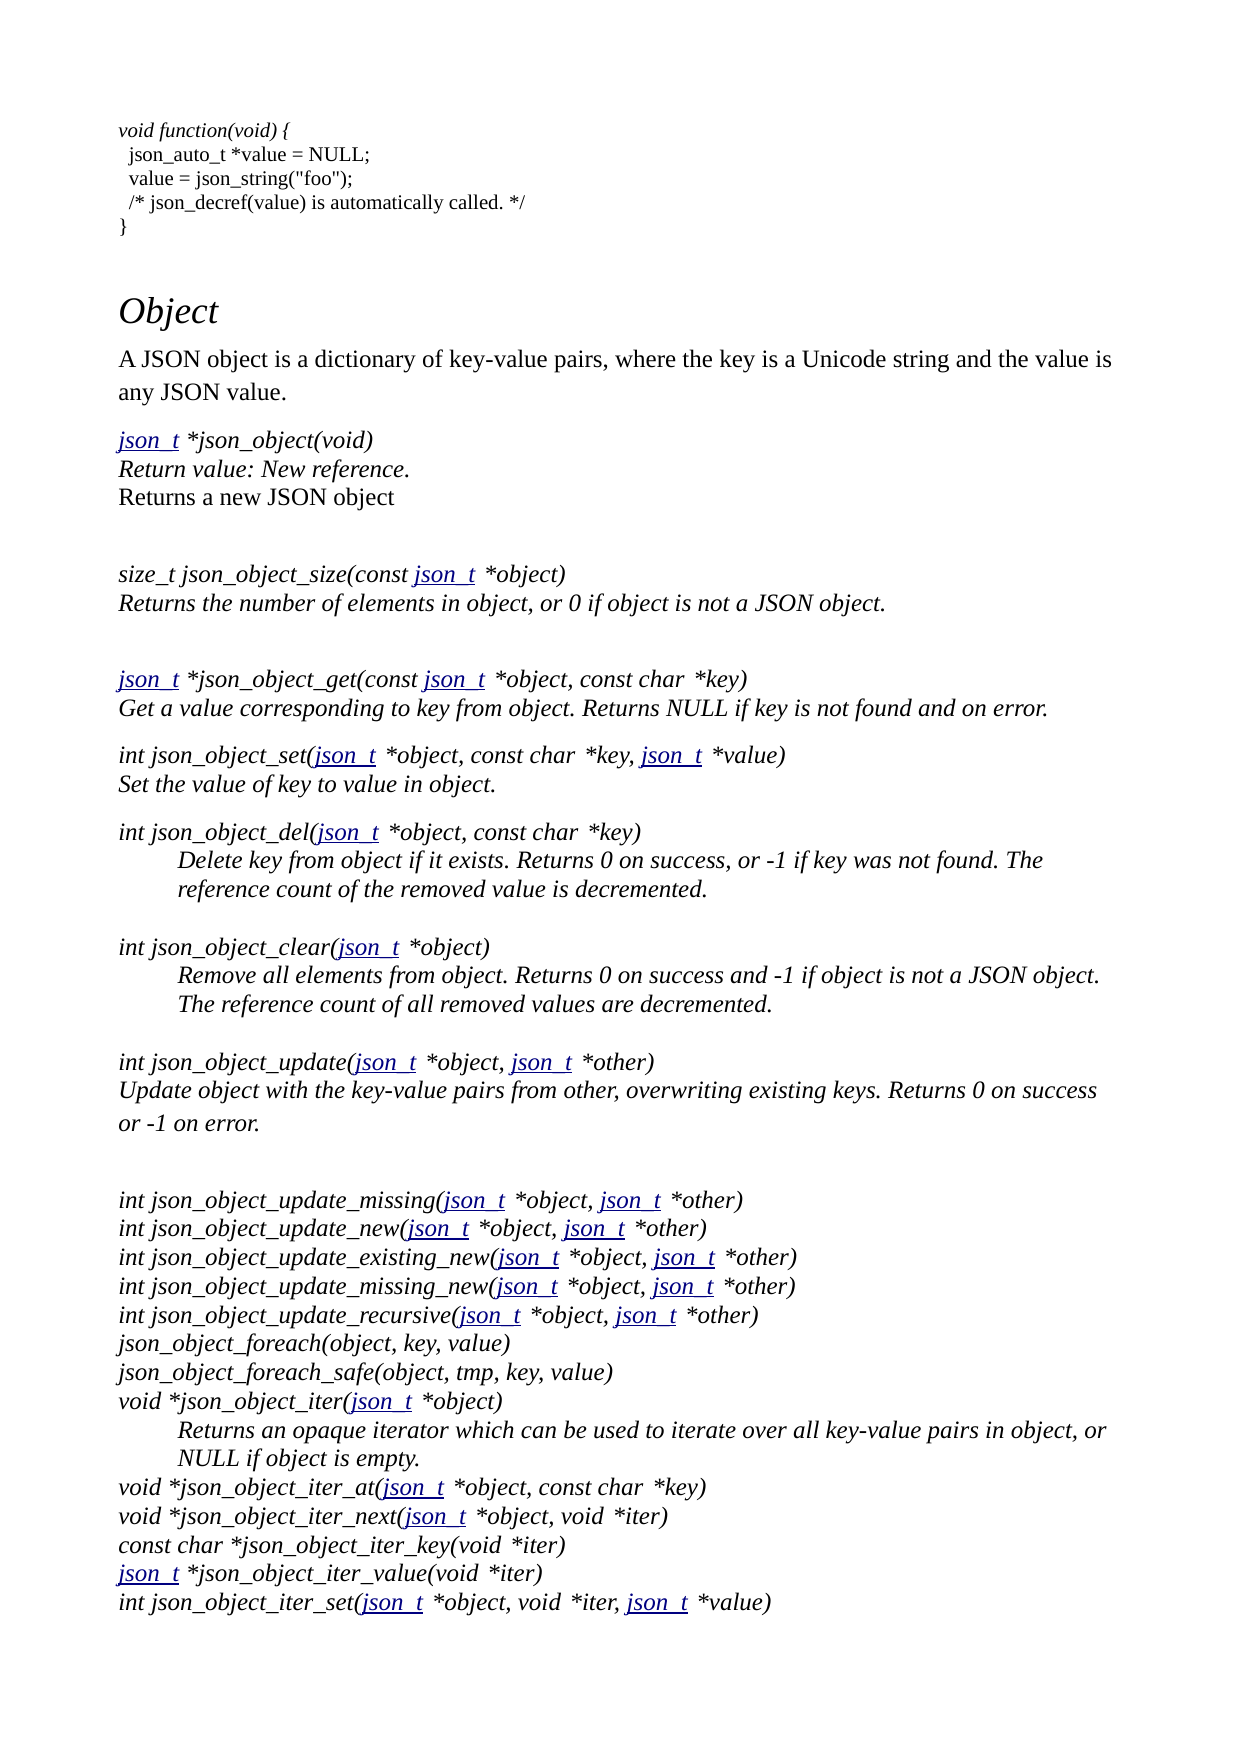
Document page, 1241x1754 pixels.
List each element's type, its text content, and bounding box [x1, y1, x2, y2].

subtitle int json_object_update_missing(json_t *object, json_t *other) [118, 1185, 1122, 1213]
list Returns an opaque iterator which can be used to iterate over all key-value pairs in object, or NULL if object is empty. [177, 1415, 1122, 1472]
text Returns the number of elements in object, or 0 if object is not a JSON object. [118, 588, 1122, 616]
text A JSON object is a dictionary of key-value pairs, where the key is a Unicode string and the value is any JSON value. [118, 344, 1122, 406]
subtitle int json_object_update_recursive(json_t *object, json_t *other) [118, 1300, 1122, 1328]
text void function(void) { [118, 118, 1122, 142]
text /* json_decref(value) is automatically called. */ [118, 190, 1122, 214]
text Set the value of key to value in object. [118, 769, 1122, 798]
subtitle json_object_foreach_safe(object, tmp, key, value) [118, 1357, 1122, 1386]
text Get a value corresponding to key from object. Returns NULL if key is not found and on error. [118, 693, 1122, 721]
text json_auto_t *value = NULL; [118, 142, 1122, 166]
subtitle Object [118, 289, 1122, 332]
subtitle int json_object_clear(json_t *object) [118, 932, 1122, 960]
subtitle int json_object_update_new(json_t *object, json_t *other) [118, 1213, 1122, 1242]
list Delete key from object if it exists. Returns 0 on success, or -1 if key was not found. The reference count of the removed value is decremented. [177, 845, 1122, 903]
text } [118, 214, 1122, 238]
text Return value: New reference. [118, 454, 1122, 482]
list Remove all elements from object. Returns 0 on success and -1 if object is not a JSON object. The reference count of all removed values are decremented. [177, 960, 1122, 1018]
subtitle json_t *json_object_get(const json_t *object, const char *key) [118, 664, 1122, 693]
subtitle int json_object_update_existing_new(json_t *object, json_t *other) [118, 1242, 1122, 1271]
subtitle json_t *json_object(void) [118, 425, 1122, 454]
text Update object with the key-value pairs from other, overwriting existing keys. Returns 0 on success or -1 on error. [118, 1075, 1122, 1137]
subtitle int json_object_update_missing_new(json_t *object, json_t *other) [118, 1271, 1122, 1300]
subtitle const char *json_object_iter_key(void *iter) [118, 1530, 1122, 1558]
subtitle json_t *json_object_iter_value(void *iter) [118, 1558, 1122, 1587]
subtitle json_object_foreach(object, key, value) [118, 1328, 1122, 1357]
subtitle void *json_object_iter_at(json_t *object, const char *key) [118, 1472, 1122, 1501]
text Returns a new JSON object [118, 482, 1122, 511]
subtitle int json_object_update(json_t *object, json_t *other) [118, 1047, 1122, 1075]
subtitle void *json_object_iter(json_t *object) [118, 1386, 1122, 1415]
subtitle int json_object_set(json_t *object, const char *key, json_t *value) [118, 740, 1122, 769]
subtitle int json_object_del(json_t *object, const char *key) [118, 817, 1122, 845]
subtitle void *json_object_iter_next(json_t *object, void *iter) [118, 1501, 1122, 1530]
subtitle int json_object_iter_set(json_t *object, void *iter, json_t *value) [118, 1587, 1122, 1616]
text value = json_string("foo"); [118, 166, 1122, 190]
subtitle size_t json_object_size(const json_t *object) [118, 559, 1122, 588]
